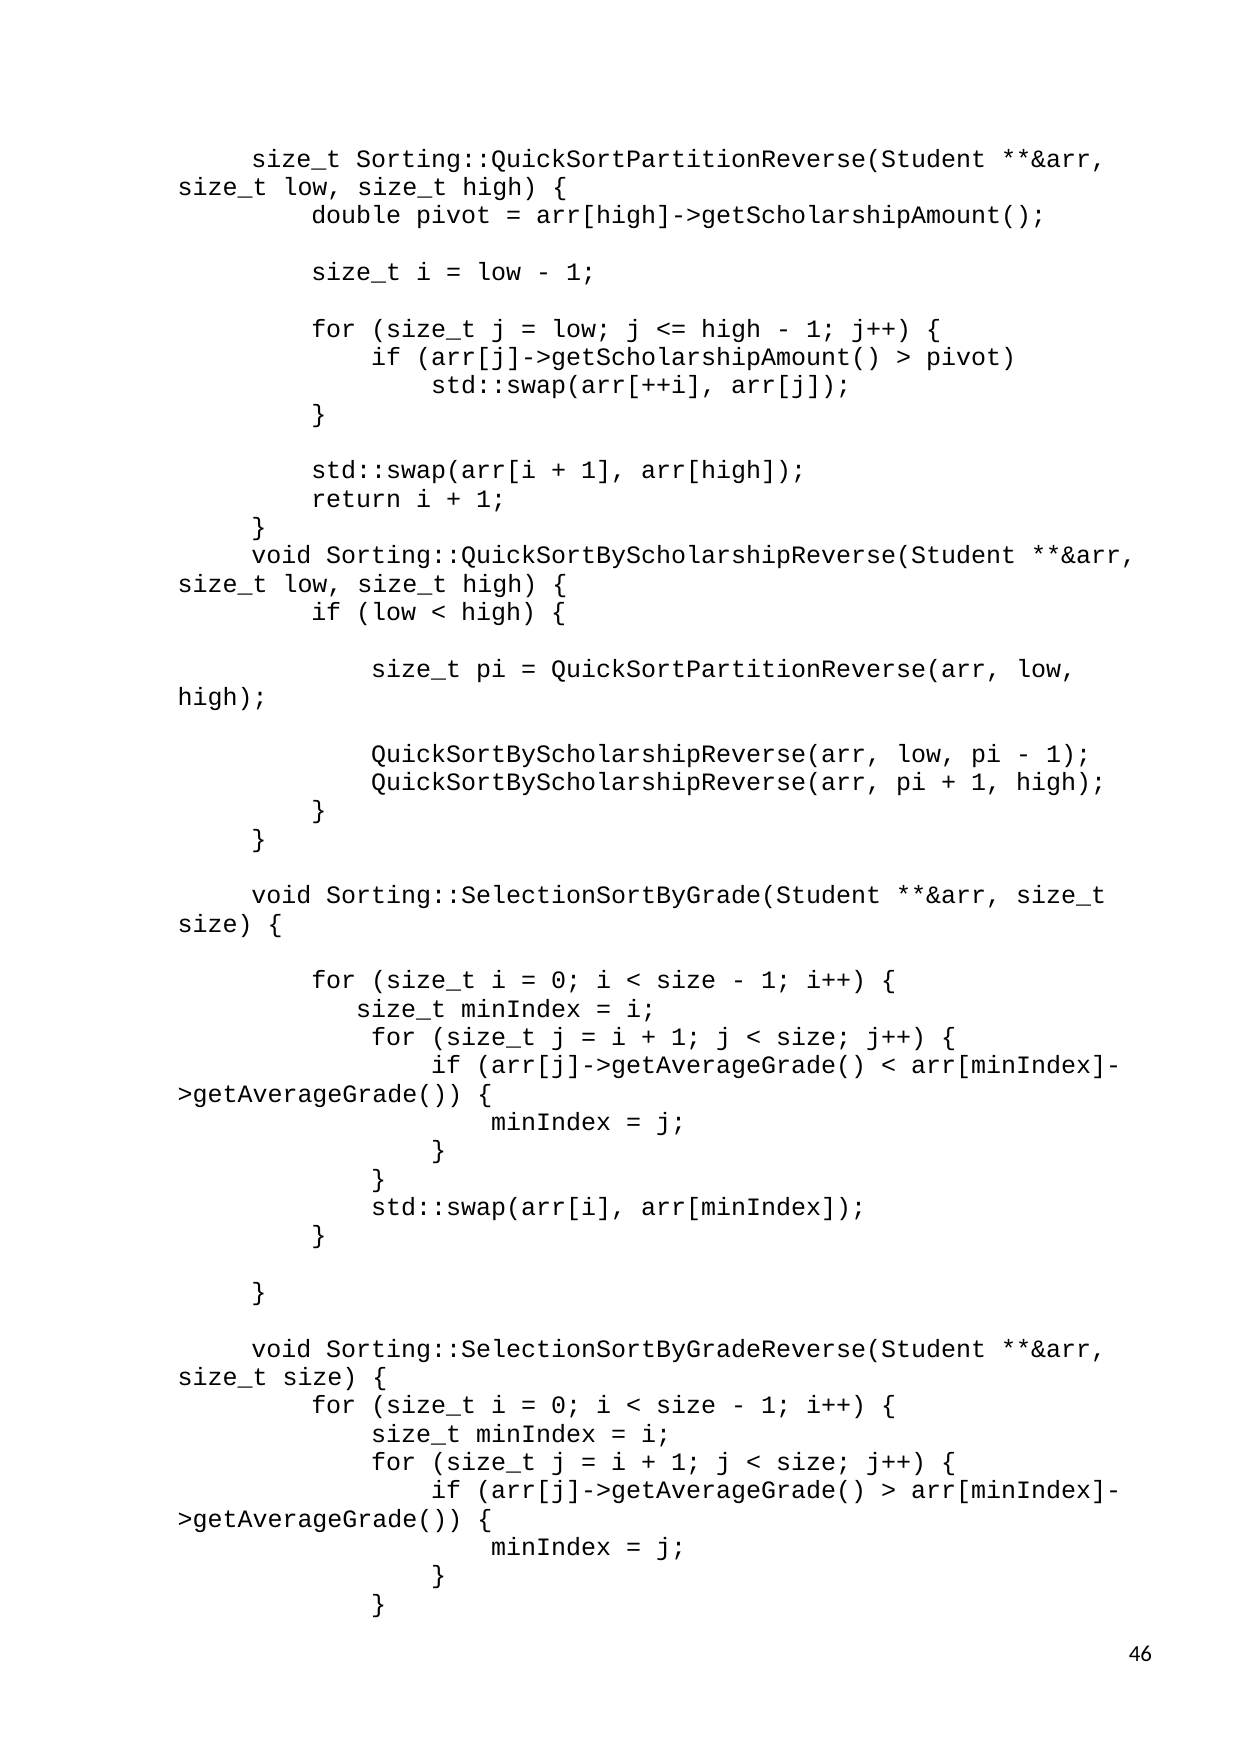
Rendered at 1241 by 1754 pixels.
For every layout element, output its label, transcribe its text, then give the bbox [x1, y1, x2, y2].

text size_t minIndex = i; [177, 996, 1152, 1025]
text } [177, 1563, 1152, 1591]
text size_t minIndex = i; [177, 1421, 1152, 1450]
text double pivot = arr[high]->getScholarshipAmount(); [177, 203, 1152, 231]
text size_t Sorting::QuickSortPartitionReverse(Student **&arr, size_t low, size_t high) { [177, 146, 1152, 203]
text for (size_t j = i + 1; j < size; j++) { [177, 1450, 1152, 1478]
text for (size_t j = low; j <= high - 1; j++) { [177, 316, 1152, 345]
text if (arr[j]->getScholarshipAmount() > pivot) [177, 345, 1152, 373]
text size_t i = low - 1; [177, 260, 1152, 288]
text for (size_t i = 0; i < size - 1; i++) { [177, 968, 1152, 996]
text } [177, 1166, 1152, 1195]
text if (arr[j]->getAverageGrade() < arr[minIndex]->getAverageGrade()) { [177, 1053, 1152, 1110]
text void Sorting::SelectionSortByGradeReverse(Student **&arr, size_t size) { [177, 1336, 1152, 1393]
text minIndex = j; [177, 1535, 1152, 1563]
text return i + 1; [177, 486, 1152, 515]
text } [177, 798, 1152, 826]
text void Sorting::QuickSortByScholarshipReverse(Student **&arr, size_t low, size_t high) { [177, 543, 1152, 600]
text size_t pi = QuickSortPartitionReverse(arr, low, high); [177, 656, 1152, 713]
text } [177, 401, 1152, 430]
text std::swap(arr[++i], arr[j]); [177, 373, 1152, 401]
text std::swap(arr[i + 1], arr[high]); [177, 458, 1152, 486]
text if (low < high) { [177, 600, 1152, 628]
text if (arr[j]->getAverageGrade() > arr[minIndex]->getAverageGrade()) { [177, 1478, 1152, 1535]
text } [177, 826, 1152, 855]
text } [177, 1223, 1152, 1251]
text std::swap(arr[i], arr[minIndex]); [177, 1195, 1152, 1223]
text for (size_t i = 0; i < size - 1; i++) { [177, 1393, 1152, 1421]
text } [177, 1591, 1152, 1620]
text QuickSortByScholarshipReverse(arr, low, pi - 1); [177, 741, 1152, 770]
text minIndex = j; [177, 1110, 1152, 1138]
text } [177, 1138, 1152, 1166]
text void Sorting::SelectionSortByGrade(Student **&arr, size_t size) { [177, 883, 1152, 940]
text for (size_t j = i + 1; j < size; j++) { [177, 1025, 1152, 1053]
text QuickSortByScholarshipReverse(arr, pi + 1, high); [177, 770, 1152, 798]
text } [177, 515, 1152, 543]
text } [177, 1280, 1152, 1308]
